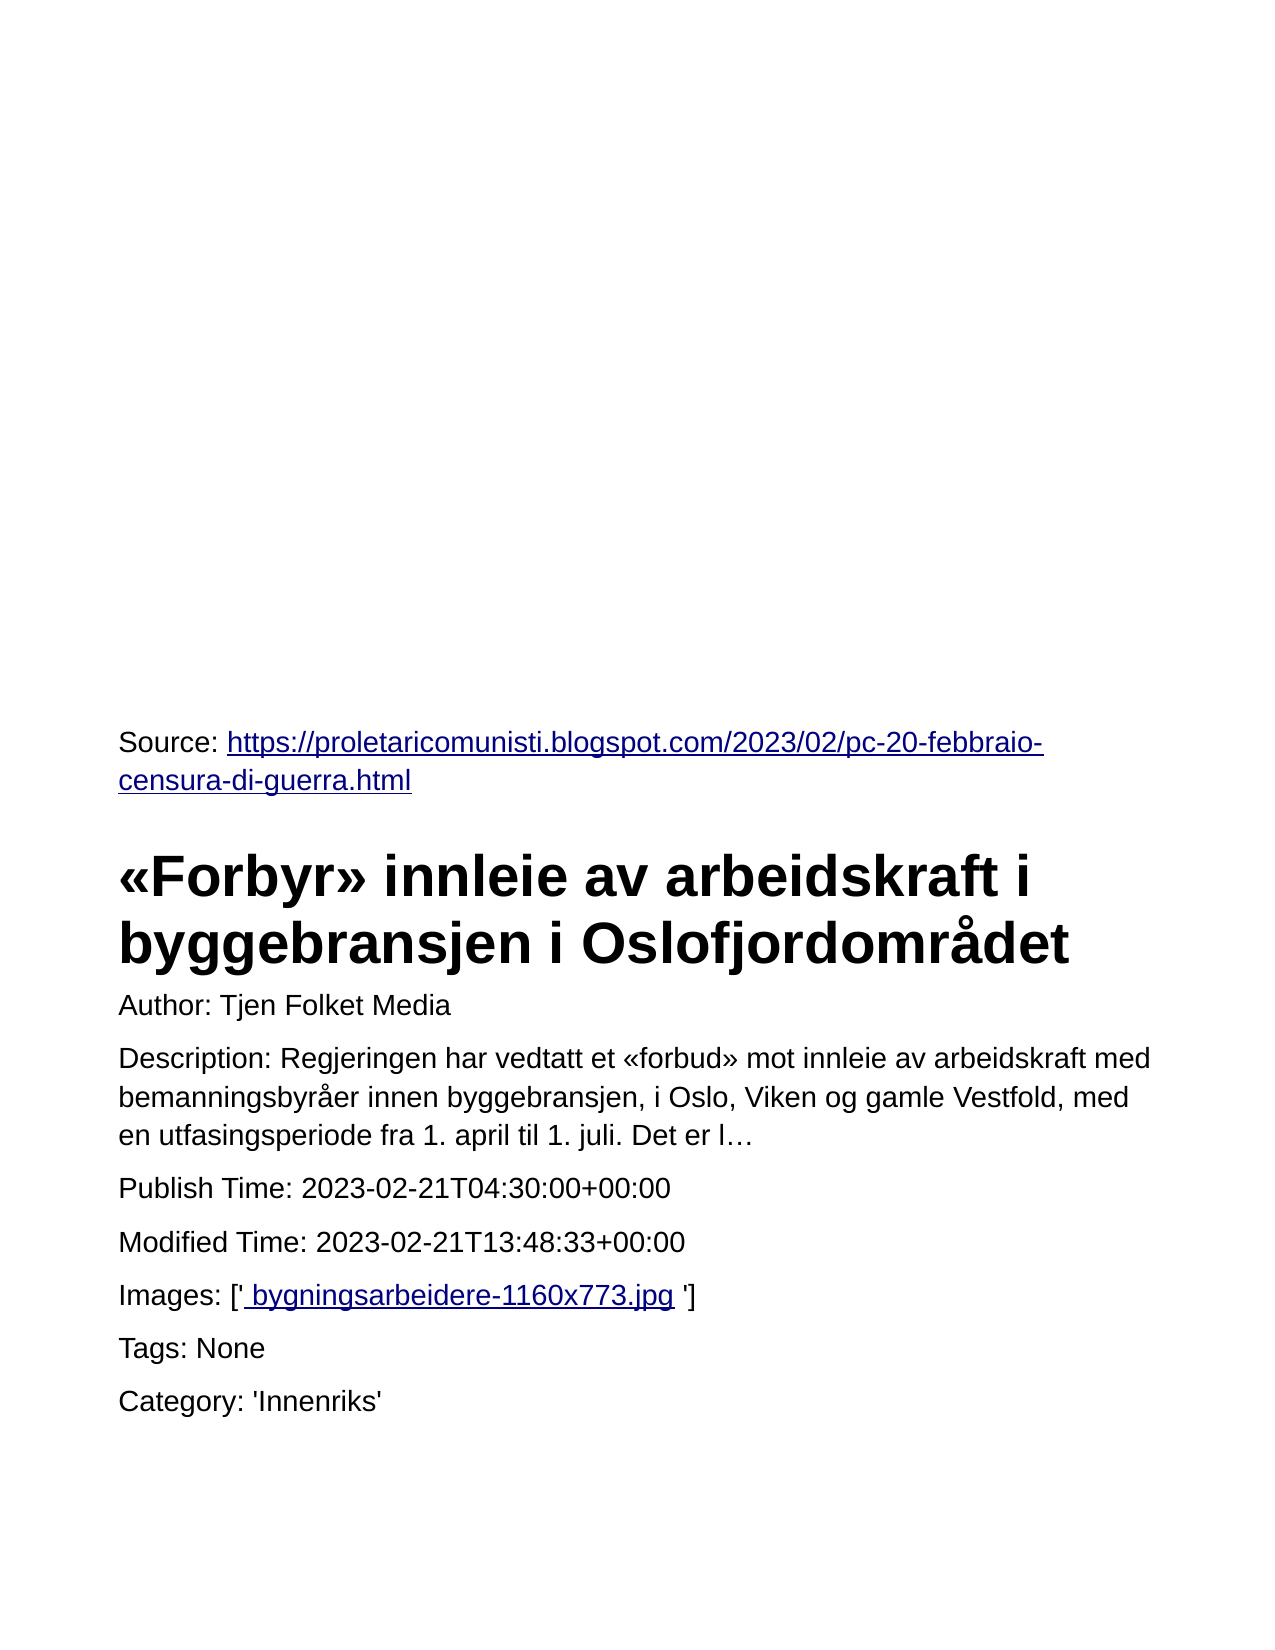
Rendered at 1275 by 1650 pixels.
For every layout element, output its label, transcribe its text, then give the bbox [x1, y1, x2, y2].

text Modified Time: 2023-02-21T13:48:33+00:00 [118, 1225, 1157, 1258]
text Source: https://proletaricomunisti.blogspot.com/2023/02/pc-20-febbraio-censura-di-guerra.html [118, 725, 1157, 797]
text Images: [' bygningsarbeidere-1160x773.jpg '] [118, 1278, 1157, 1311]
text Publish Time: 2023-02-21T04:30:00+00:00 [118, 1172, 1157, 1205]
text Author: Tjen Folket Media [118, 988, 1157, 1022]
subtitle «Forbyr» innleie av arbeidskraft i byggebransjen i Oslofjordområdet [118, 842, 1157, 976]
text Tags: None [118, 1331, 1157, 1364]
text Description: Regjeringen har vedtatt et «forbud» mot innleie av arbeidskraft med bemanningsbyråer innen byggebransjen, i Oslo, Viken og gamle Vestfold, med en utfasingsperiode fra 1. april til 1. juli. Det er l… [118, 1041, 1157, 1152]
text Category: 'Innenriks' [118, 1384, 1157, 1418]
